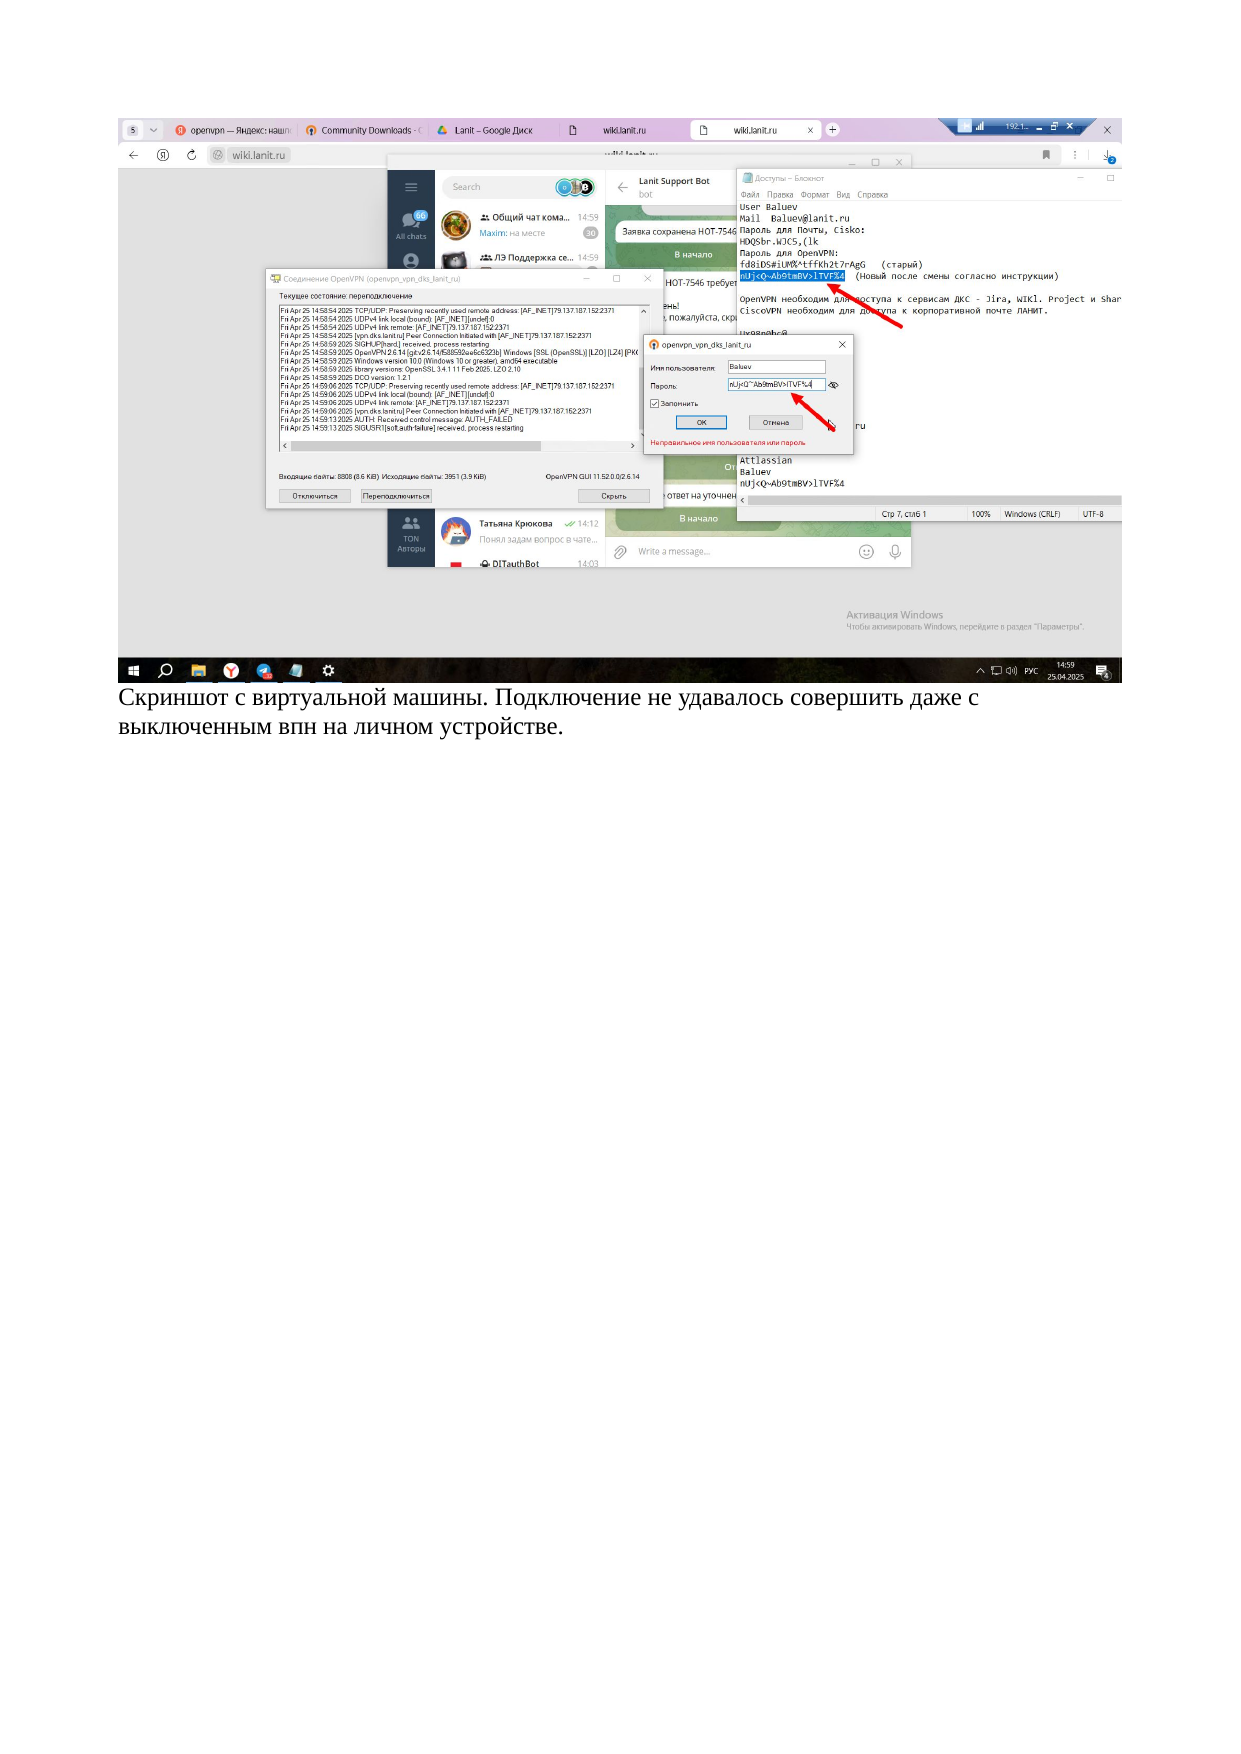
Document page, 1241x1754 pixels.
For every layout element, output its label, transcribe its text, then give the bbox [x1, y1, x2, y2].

text Скриншот с виртуальной машины. Подключение не удавалось совершить даже с выключенным впн на личном устройстве. [118, 683, 1122, 740]
picture [118, 118, 1122, 683]
